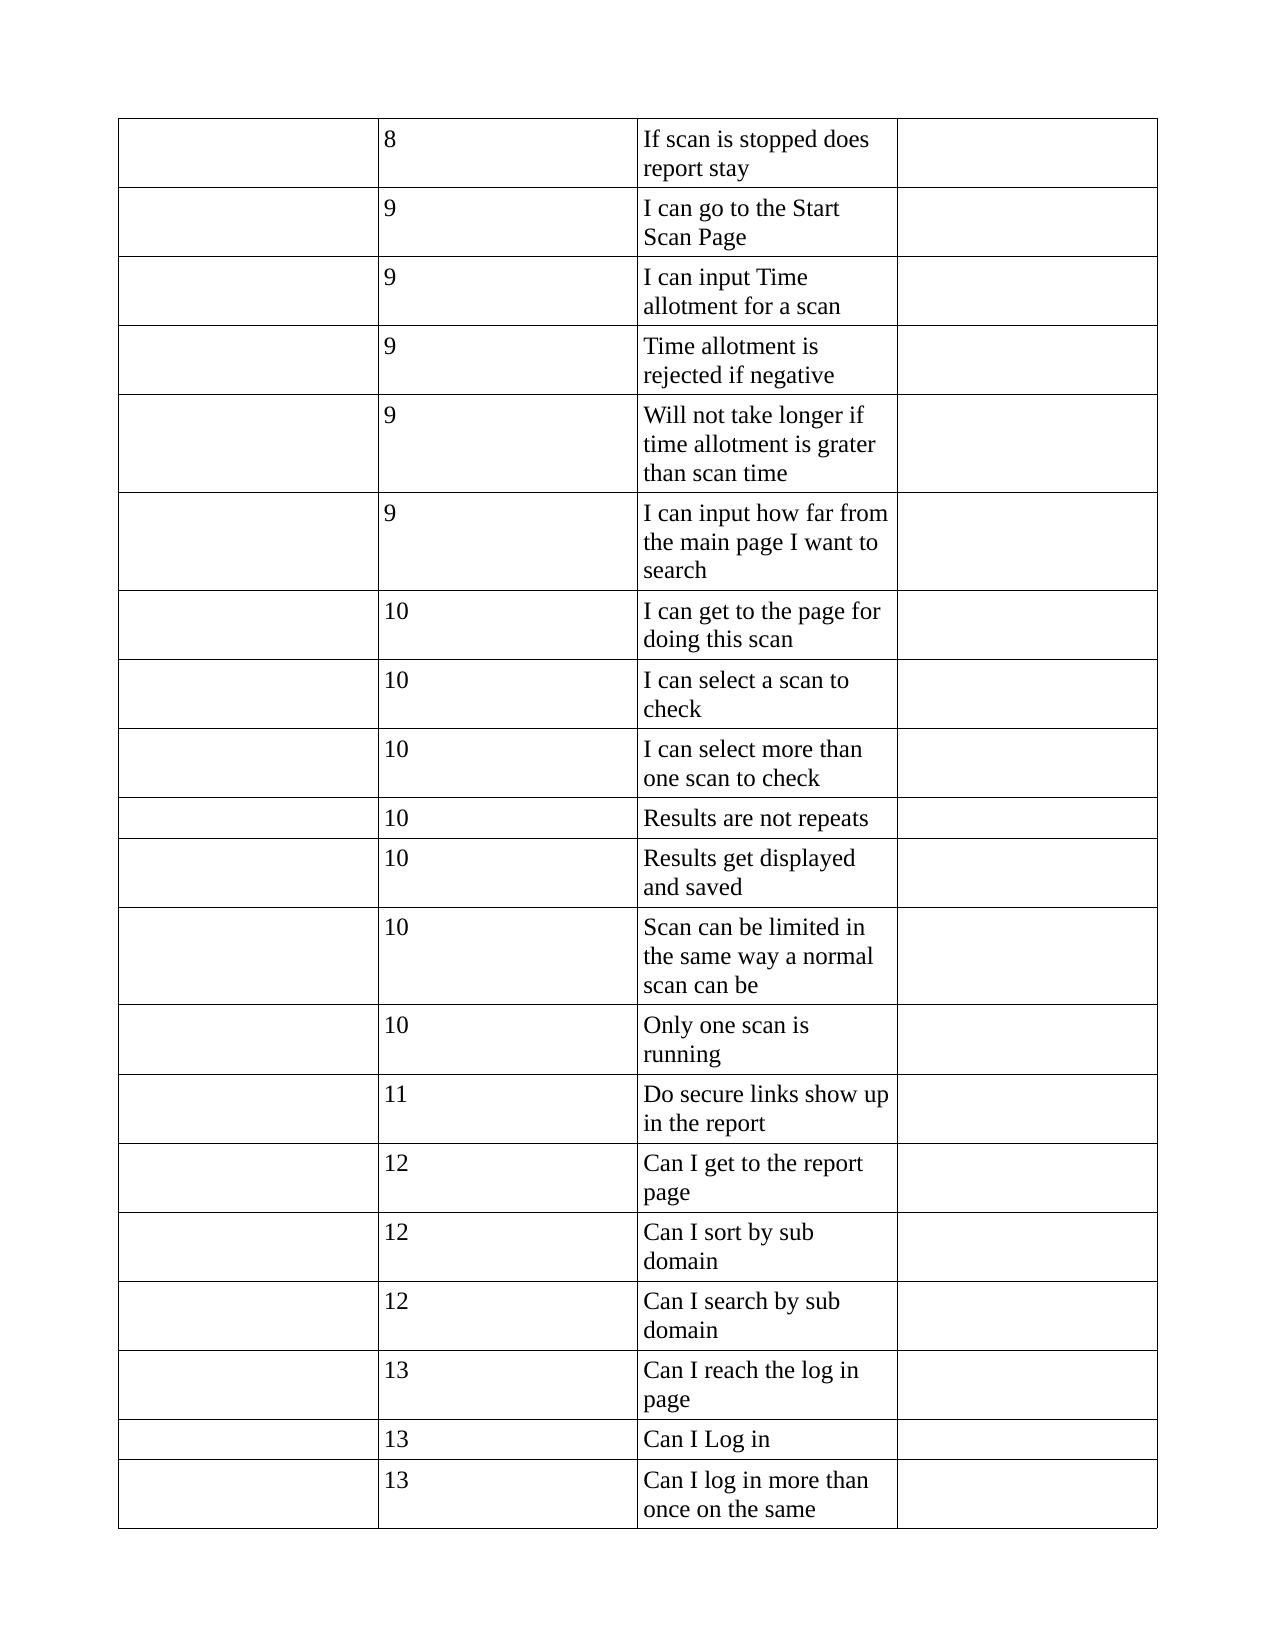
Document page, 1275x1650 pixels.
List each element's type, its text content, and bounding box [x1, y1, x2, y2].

table_cell [119, 798, 378, 837]
table_cell 12 [379, 1213, 637, 1281]
table_cell [898, 1075, 1157, 1142]
table_cell [898, 1144, 1157, 1212]
table_cell I can select a scan to check [638, 660, 897, 728]
table_cell 11 [379, 1075, 637, 1142]
table_cell [898, 729, 1157, 797]
table_cell [898, 908, 1157, 1004]
table_cell [119, 1282, 378, 1350]
table_cell Can I reach the log in page [638, 1351, 897, 1419]
table_cell [119, 1351, 378, 1419]
table_cell [898, 1351, 1157, 1419]
table_cell 10 [379, 591, 637, 659]
table_cell 10 [379, 729, 637, 797]
table_cell [119, 729, 378, 797]
table_cell Results are not repeats [638, 798, 897, 837]
table_cell Can I search by sub domain [638, 1282, 897, 1350]
table_cell [898, 1005, 1157, 1073]
table_cell [119, 908, 378, 1004]
table_cell [898, 493, 1157, 590]
table_cell [898, 188, 1157, 256]
table_cell [898, 839, 1157, 907]
table_cell [898, 257, 1157, 325]
table_cell [119, 257, 378, 325]
table_cell 9 [379, 326, 637, 394]
table_cell [119, 119, 378, 187]
table_cell I can get to the page for doing this scan [638, 591, 897, 659]
table_cell [119, 591, 378, 659]
table_cell [898, 660, 1157, 728]
table_cell Only one scan is running [638, 1005, 897, 1073]
table_cell 10 [379, 908, 637, 1004]
table_cell 13 [379, 1460, 637, 1528]
table_cell Will not take longer if time allotment is grater than scan time [638, 395, 897, 492]
table_cell [898, 1213, 1157, 1281]
table_cell Can I sort by sub domain [638, 1213, 897, 1281]
table_cell [898, 119, 1157, 187]
table_cell [119, 1460, 378, 1528]
table_cell 9 [379, 257, 637, 325]
table_cell Scan can be limited in the same way a normal scan can be [638, 908, 897, 1004]
table_cell [119, 1420, 378, 1459]
table_cell 9 [379, 493, 637, 590]
table_cell Results get displayed and saved [638, 839, 897, 907]
table_cell [119, 188, 378, 256]
table_cell [119, 660, 378, 728]
table_cell [898, 798, 1157, 837]
table_cell I can input how far from the main page I want to search [638, 493, 897, 590]
table_cell If scan is stopped does report stay [638, 119, 897, 187]
table_cell [119, 1075, 378, 1142]
table_cell 8 [379, 119, 637, 187]
table_cell [119, 839, 378, 907]
table_cell 13 [379, 1351, 637, 1419]
table_cell [119, 1213, 378, 1281]
table_cell Can I log in more than once on the same [638, 1460, 897, 1528]
table_cell [898, 591, 1157, 659]
table_cell [898, 395, 1157, 492]
table_cell [898, 1282, 1157, 1350]
table_cell 10 [379, 798, 637, 837]
table_cell 10 [379, 839, 637, 907]
table_cell Can I Log in [638, 1420, 897, 1459]
table_cell Can I get to the report page [638, 1144, 897, 1212]
table_cell [119, 493, 378, 590]
table_cell I can select more than one scan to check [638, 729, 897, 797]
table_cell [119, 1005, 378, 1073]
table_cell 12 [379, 1144, 637, 1212]
table_cell [898, 1460, 1157, 1528]
table_cell 13 [379, 1420, 637, 1459]
table_cell [119, 326, 378, 394]
table_cell [898, 326, 1157, 394]
table_cell 10 [379, 660, 637, 728]
table_cell I can input Time allotment for a scan [638, 257, 897, 325]
table_cell [898, 1420, 1157, 1459]
table_cell [119, 1144, 378, 1212]
table_cell 9 [379, 188, 637, 256]
table_cell 12 [379, 1282, 637, 1350]
table_cell 10 [379, 1005, 637, 1073]
table_cell 9 [379, 395, 637, 492]
table_cell Do secure links show up in the report [638, 1075, 897, 1142]
table_cell [119, 395, 378, 492]
table_cell Time allotment is rejected if negative [638, 326, 897, 394]
table_cell I can go to the Start Scan Page [638, 188, 897, 256]
